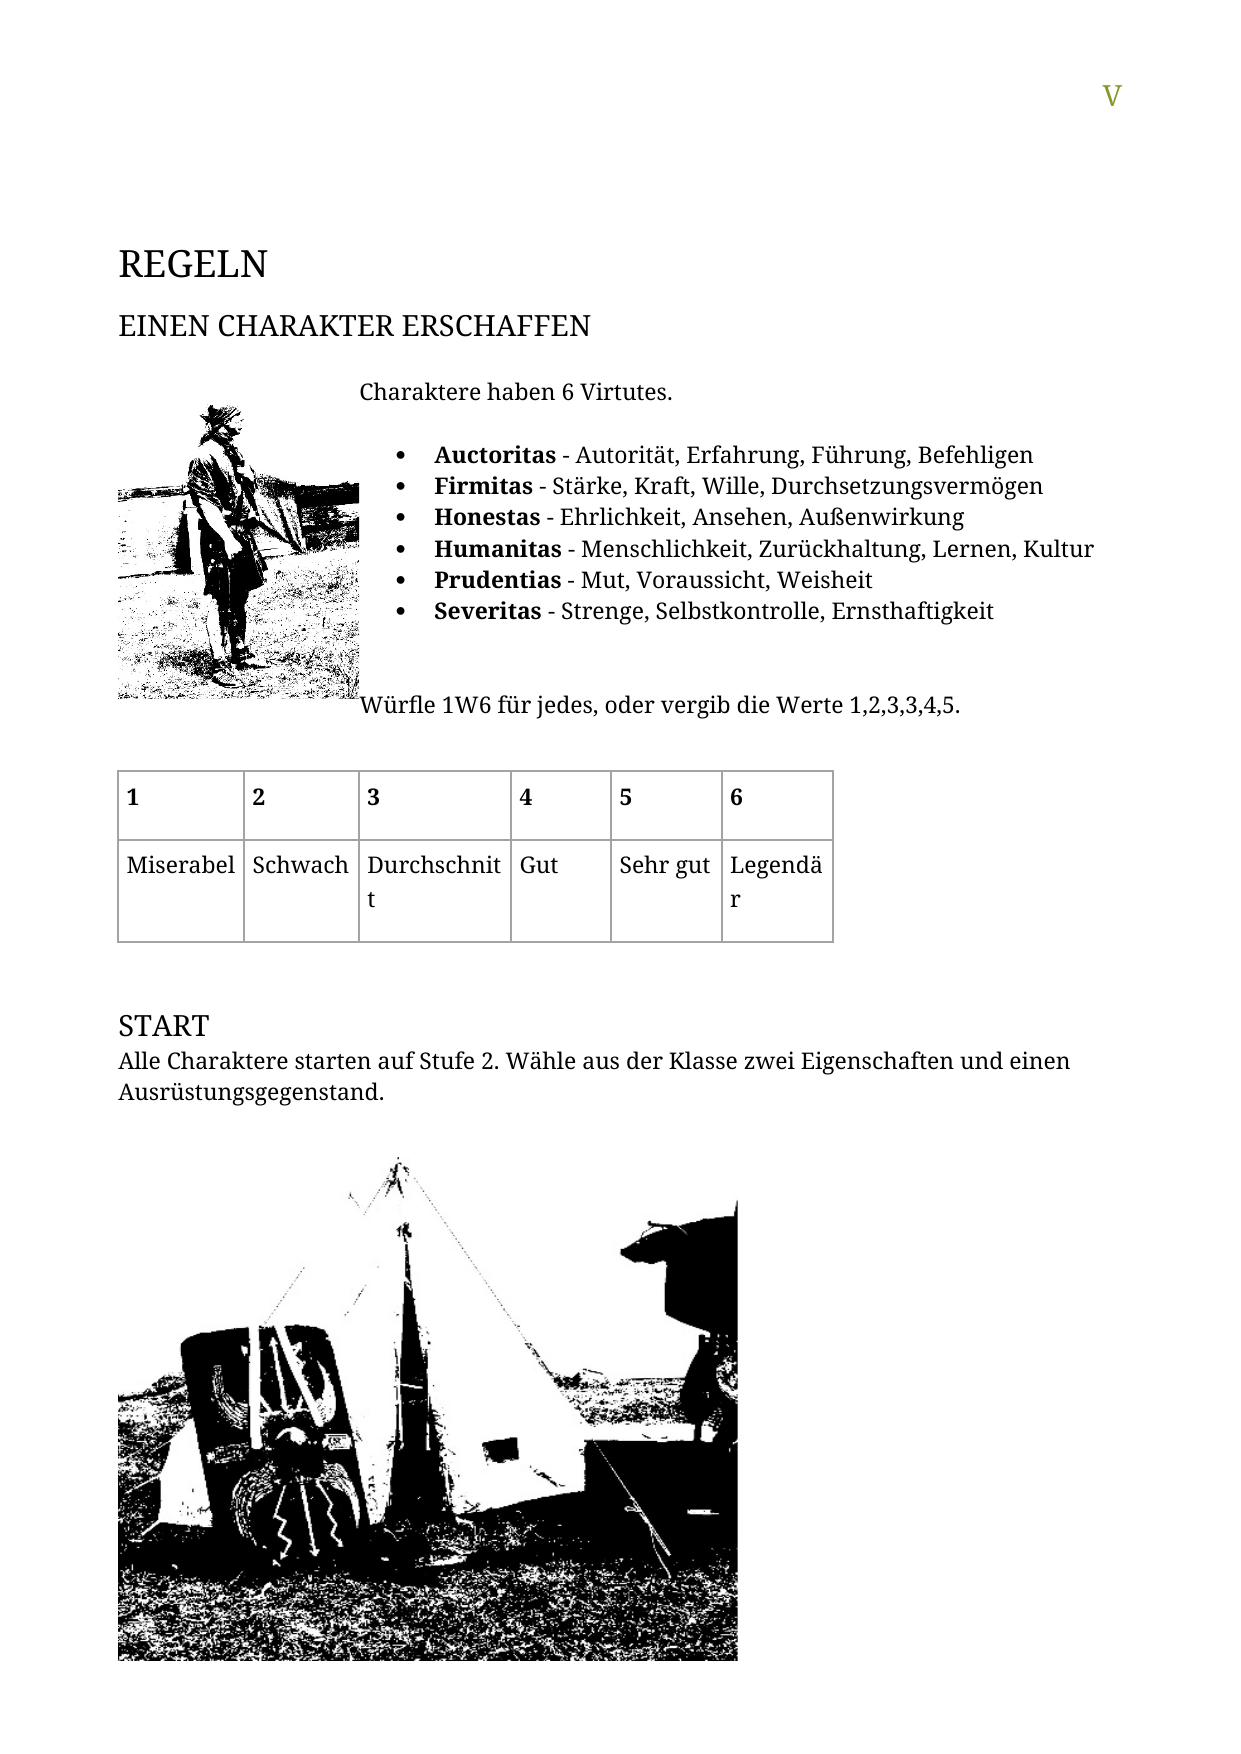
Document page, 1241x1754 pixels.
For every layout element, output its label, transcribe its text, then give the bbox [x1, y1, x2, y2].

table_header 6 [723, 772, 832, 839]
subtitle Regeln [118, 238, 1122, 289]
list Severitas - Strenge, Selbstkontrolle, Ernsthaftigkeit [360, 595, 1122, 626]
table_cell Durchschnitt [360, 841, 510, 941]
table_cell Gut [512, 841, 610, 941]
list Firmitas - Stärke, Kraft, Wille, Durchsetzungsvermögen [360, 470, 1122, 501]
subtitle Einen Charakter erschaffen [118, 305, 1122, 345]
text Alle Charaktere starten auf Stufe 2. Wähle aus der Klasse zwei Eigenschaften und einen Ausrüstungsgegenstand. [118, 1045, 1122, 1107]
list Humanitas - Menschlichkeit, Zurückhaltung, Lernen, Kultur [360, 533, 1122, 564]
table_cell Schwach [245, 841, 358, 941]
table_header 5 [612, 772, 721, 839]
text Charaktere haben 6 Virtutes. [118, 376, 1122, 408]
table_header 1 [119, 772, 243, 839]
table_header 4 [512, 772, 610, 839]
table_header 2 [245, 772, 358, 839]
subtitle Start [118, 1005, 1122, 1045]
text Würfle 1W6 für jedes, oder vergib die Werte 1,2,3,3,4,5. [118, 689, 1122, 720]
list Honestas - Ehrlichkeit, Ansehen, Außenwirkung [360, 501, 1122, 533]
table_header 3 [360, 772, 510, 839]
table_cell Miserabel [119, 841, 243, 941]
list Prudentias - Mut, Voraussicht, Weisheit [360, 564, 1122, 595]
table_cell Legendär [723, 841, 832, 941]
table_cell Sehr gut [612, 841, 721, 941]
list Auctoritas - Autorität, Erfahrung, Führung, Befehligen [360, 439, 1122, 470]
